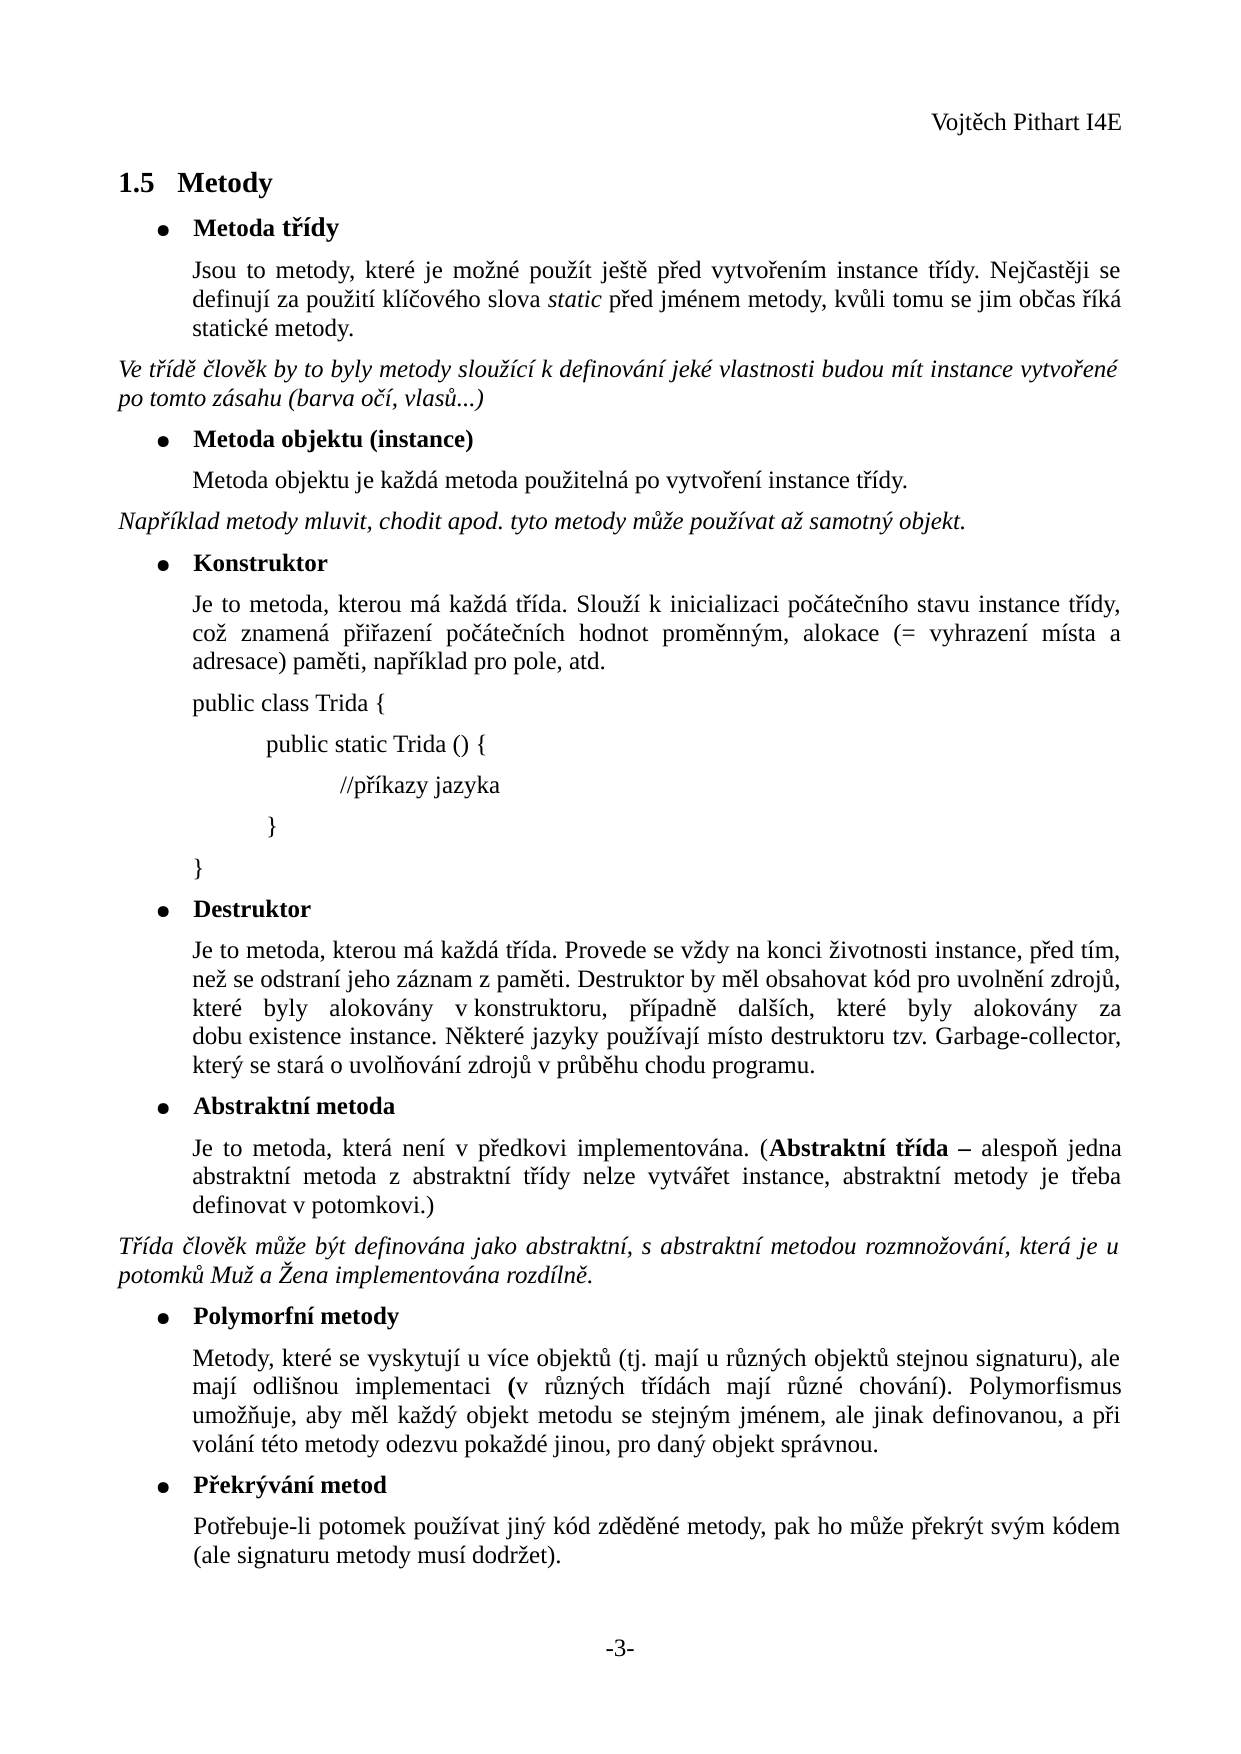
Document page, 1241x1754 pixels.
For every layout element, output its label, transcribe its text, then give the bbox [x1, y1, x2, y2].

text } [192, 853, 1122, 881]
text Jsou to metody, které je možné použít ještě před vytvořením instance třídy. Nejčastěji se definují za použití klíčového slova static před jménem metody, kvůli tomu se jim občas říká statické metody. [192, 255, 1122, 341]
list Překrývání metod [156, 1470, 1122, 1499]
text Je to metoda, kterou má každá třída. Provede se vždy na konci životnosti instance, před tím, než se odstraní jeho záznam z paměti. Destruktor by měl obsahovat kód pro uvolnění zdrojů, které byly alokovány v konstruktoru, případně dalších, které byly alokovány za dobu existence instance. Některé jazyky používají místo destruktoru tzv. Garbage-collector, který se stará o uvolňování zdrojů v průběhu chodu programu. [192, 935, 1122, 1079]
list Destruktor [156, 894, 1122, 923]
text Ve třídě člověk by to byly metody sloužící k definování jeké vlastnosti budou mít instance vytvořené po tomto zásahu (barva očí, vlasů...) [118, 354, 1122, 411]
text Metody, které se vyskytují u více objektů (tj. mají u různých objektů stejnou signaturu), ale mají odlišnou implementaci (v různých třídách mají různé chování). Polymorfismus umožňuje, aby měl každý objekt metodu se stejným jménem, ale jinak definovanou, a při volání této metody odezvu pokaždé jinou, pro daný objekt správnou. [192, 1343, 1122, 1458]
text Například metody mluvit, chodit apod. tyto metody může používat až samotný objekt. [118, 506, 1122, 535]
list Metoda objektu (instance) [156, 424, 1122, 453]
text public static Trida () { [192, 729, 1122, 758]
list Abstraktní metoda [156, 1091, 1122, 1120]
text } [192, 811, 1122, 840]
list Potřebuje-li potomek používat jiný kód zděděné metody, pak ho může překrýt svým kódem (ale signaturu metody musí dodržet). [156, 1511, 1122, 1569]
text public class Trida { [192, 688, 1122, 716]
list Konstruktor [156, 548, 1122, 576]
text Je to metoda, která není v předkovi implementována. (Abstraktní třída – alespoň jedna abstraktní metoda z abstraktní třídy nelze vytvářet instance, abstraktní metody je třeba definovat v potomkovi.) [192, 1133, 1122, 1219]
subtitle Metody [118, 165, 1122, 199]
list Polymorfní metody [156, 1301, 1122, 1330]
text //příkazy jazyka [192, 770, 1122, 799]
text Metoda objektu je každá metoda použitelná po vytvoření instance třídy. [192, 465, 1122, 494]
text Třída člověk může být definována jako abstraktní, s abstraktní metodou rozmnožování, která je u potomků Muž a Žena implementována rozdílně. [118, 1231, 1122, 1289]
text Je to metoda, kterou má každá třída. Slouží k inicializaci počátečního stavu instance třídy, což znamená přiřazení počátečních hodnot proměnným, alokace (= vyhrazení místa a adresace) paměti, například pro pole, atd. [192, 589, 1122, 675]
list Metoda třídy [156, 211, 1122, 243]
